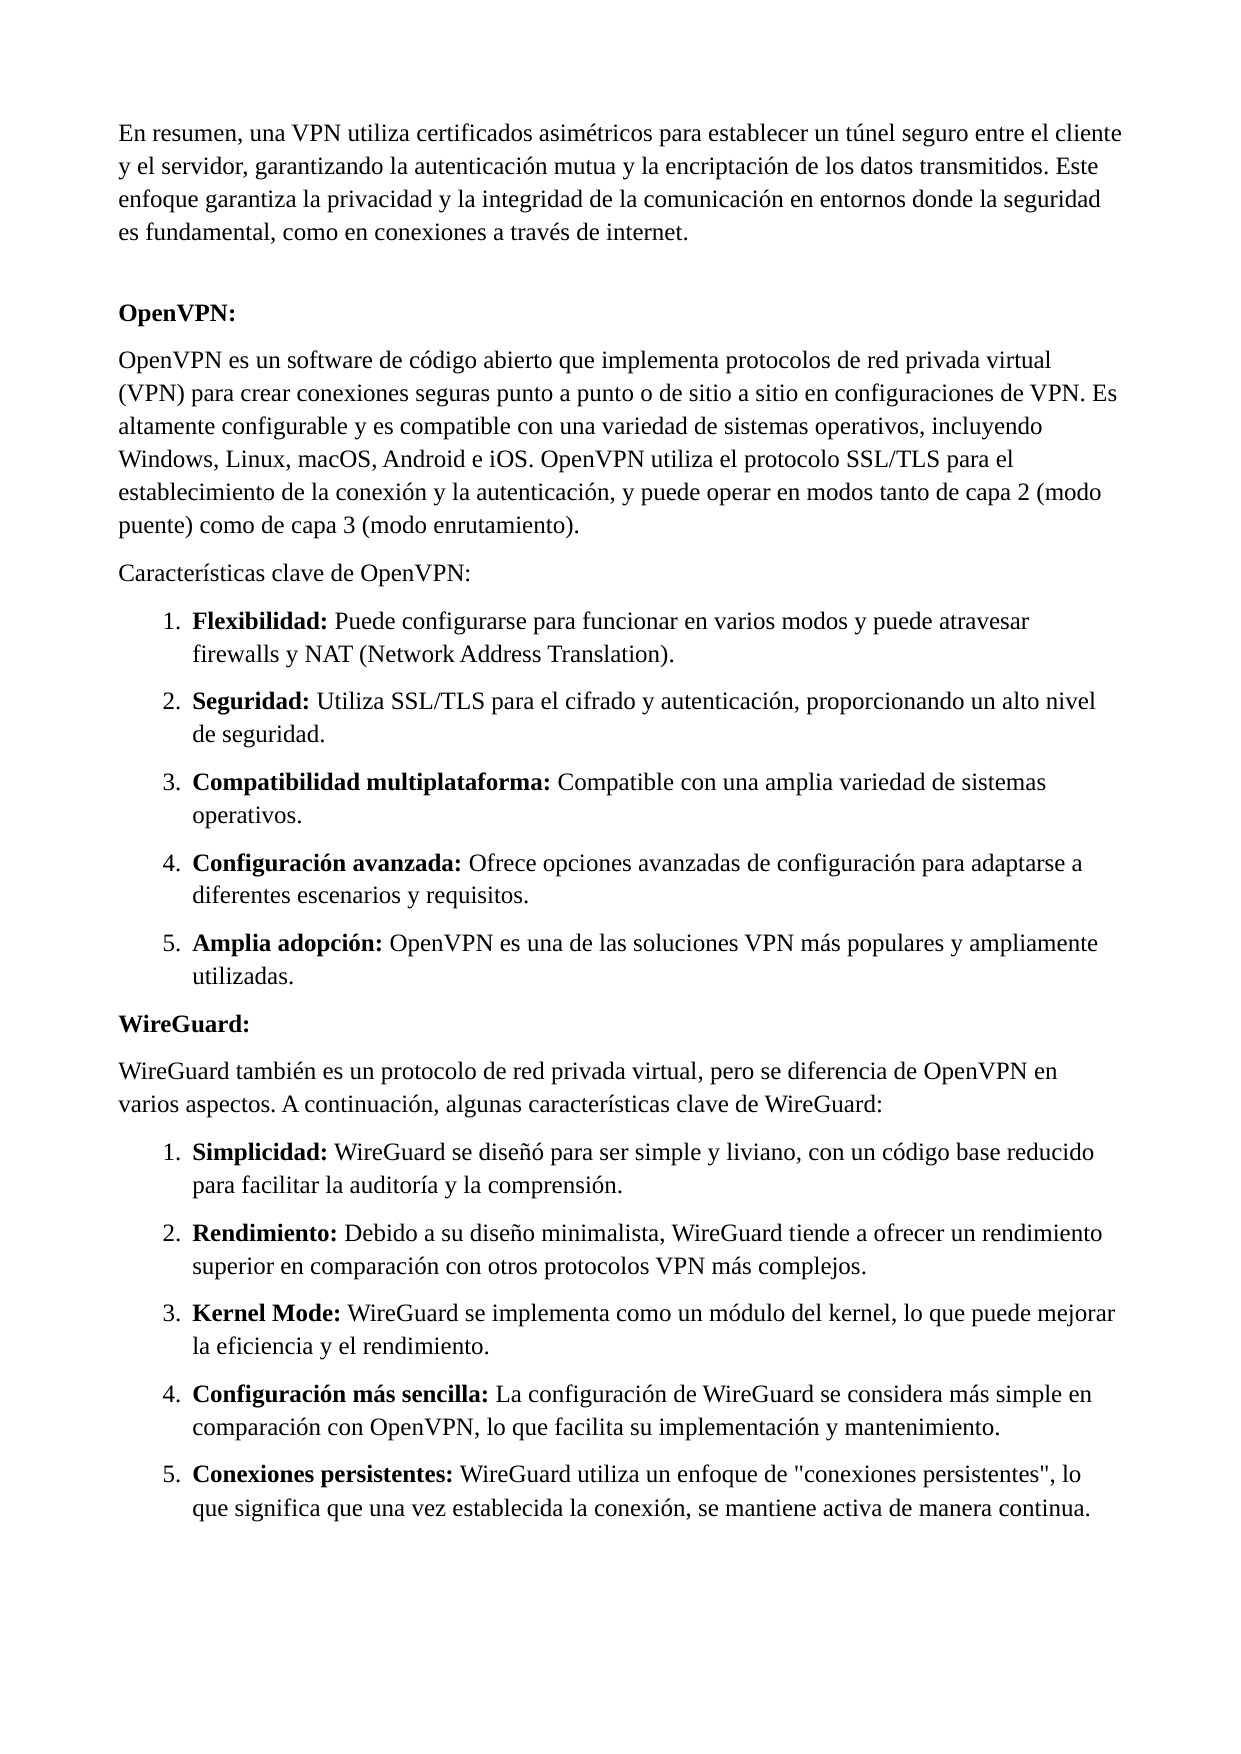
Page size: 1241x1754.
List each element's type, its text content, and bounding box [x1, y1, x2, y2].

list Simplicidad: WireGuard se diseñó para ser simple y liviano, con un código base reducido para facilitar la auditoría y la comprensión. [162, 1137, 1122, 1199]
list Kernel Mode: WireGuard se implementa como un módulo del kernel, lo que puede mejorar la eficiencia y el rendimiento. [162, 1298, 1122, 1360]
text Características clave de OpenVPN: [118, 558, 1122, 587]
text OpenVPN es un software de código abierto que implementa protocolos de red privada virtual (VPN) para crear conexiones seguras punto a punto o de sitio a sitio en configuraciones de VPN. Es altamente configurable y es compatible con una variedad de sistemas operativos, incluyendo Windows, Linux, macOS, Android e iOS. OpenVPN utiliza el protocolo SSL/TLS para el establecimiento de la conexión y la autenticación, y puede operar en modos tanto de capa 2 (modo puente) como de capa 3 (modo enrutamiento). [118, 345, 1122, 539]
list Flexibilidad: Puede configurarse para funcionar en varios modos y puede atravesar firewalls y NAT (Network Address Translation). [162, 606, 1122, 667]
text WireGuard: [118, 1009, 1122, 1038]
text OpenVPN: [118, 298, 1122, 327]
list Configuración avanzada: Ofrece opciones avanzadas de configuración para adaptarse a diferentes escenarios y requisitos. [162, 848, 1122, 909]
list Seguridad: Utiliza SSL/TLS para el cifrado y autenticación, proporcionando un alto nivel de seguridad. [162, 686, 1122, 748]
list Rendimiento: Debido a su diseño minimalista, WireGuard tiende a ofrecer un rendimiento superior en comparación con otros protocolos VPN más complejos. [162, 1218, 1122, 1279]
list Configuración más sencilla: La configuración de WireGuard se considera más simple en comparación con OpenVPN, lo que facilita su implementación y mantenimiento. [162, 1379, 1122, 1441]
list Compatibilidad multiplataforma: Compatible con una amplia variedad de sistemas operativos. [162, 767, 1122, 829]
list Amplia adopción: OpenVPN es una de las soluciones VPN más populares y ampliamente utilizadas. [162, 928, 1122, 990]
text En resumen, una VPN utiliza certificados asimétricos para establecer un túnel seguro entre el cliente y el servidor, garantizando la autenticación mutua y la encriptación de los datos transmitidos. Este enfoque garantiza la privacidad y la integridad de la comunicación en entornos donde la seguridad es fundamental, como en conexiones a través de internet. [118, 118, 1122, 246]
text WireGuard también es un protocolo de red privada virtual, pero se diferencia de OpenVPN en varios aspectos. A continuación, algunas características clave de WireGuard: [118, 1056, 1122, 1118]
list Conexiones persistentes: WireGuard utiliza un enfoque de "conexiones persistentes", lo que significa que una vez establecida la conexión, se mantiene activa de manera continua. [162, 1459, 1122, 1521]
